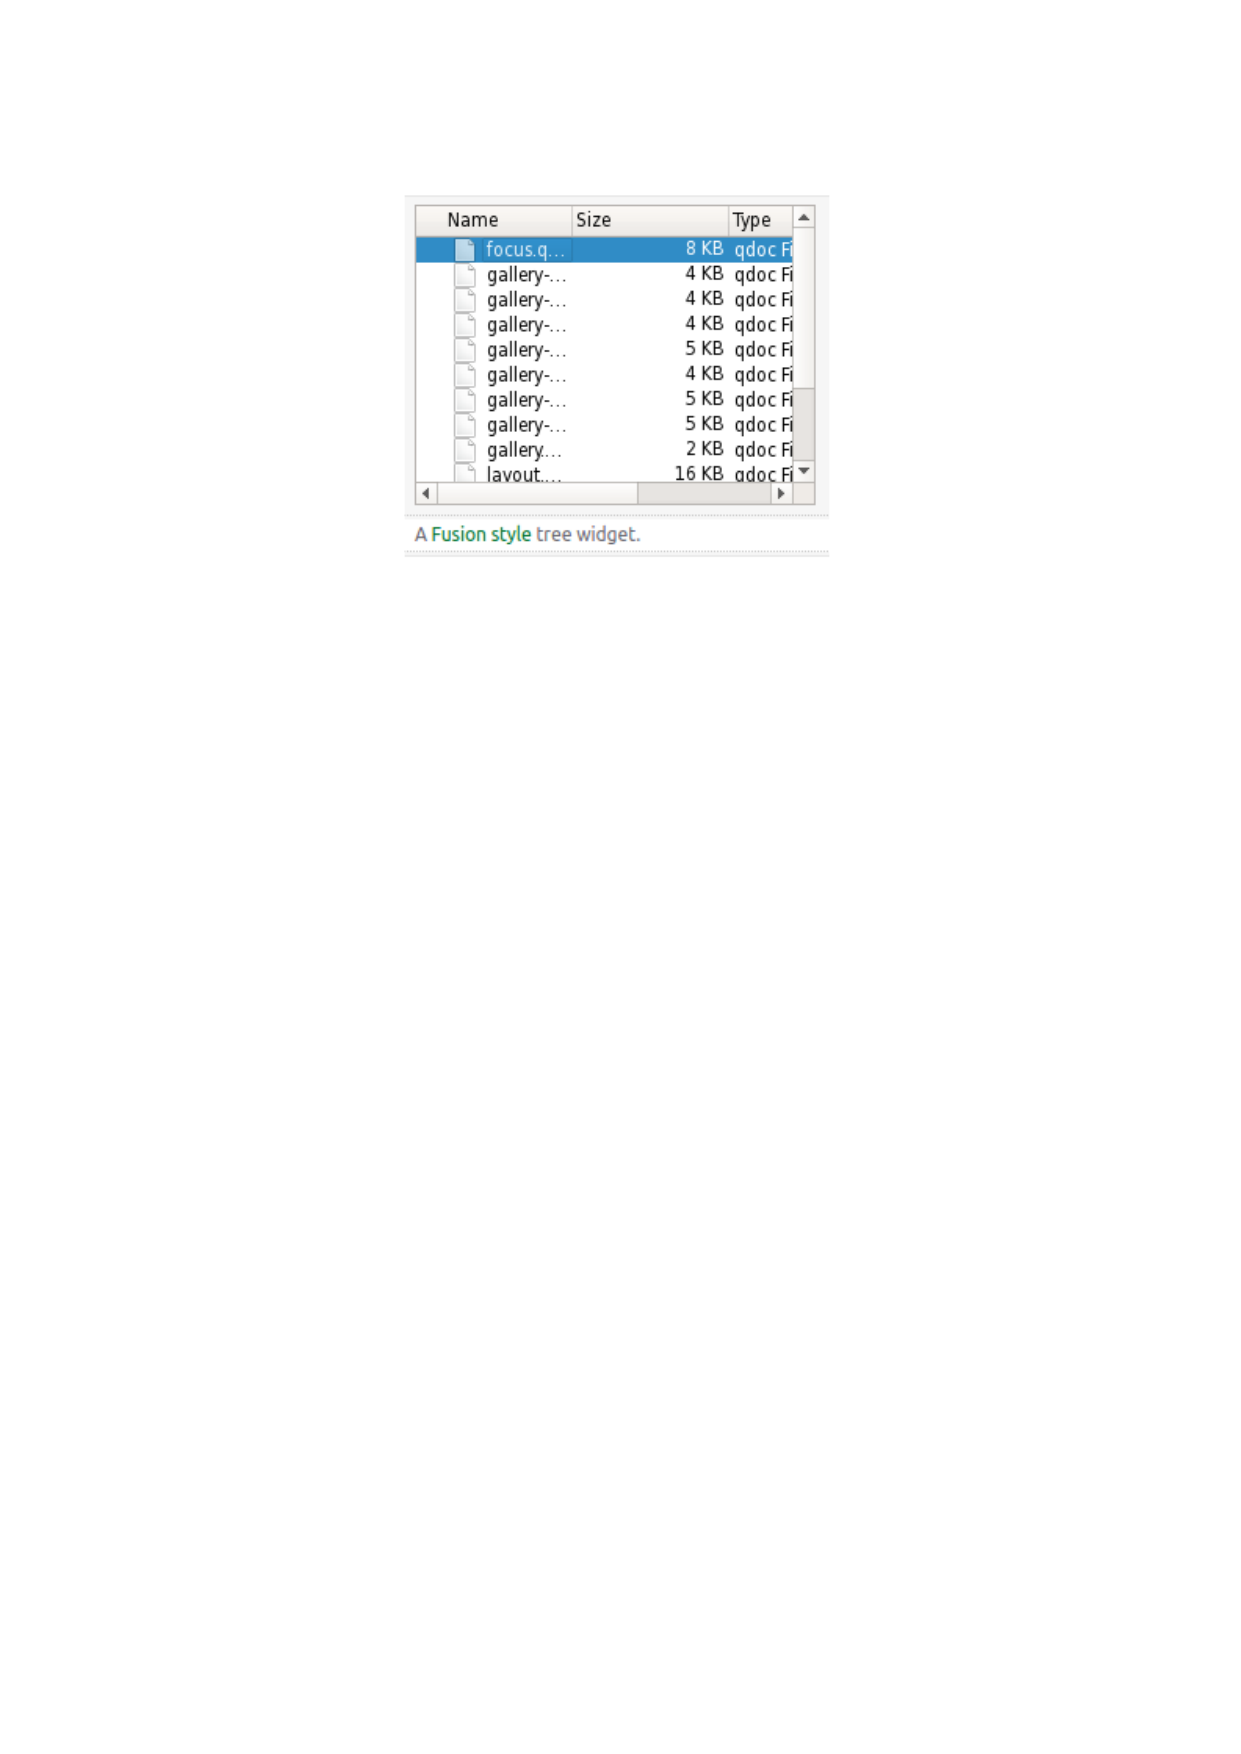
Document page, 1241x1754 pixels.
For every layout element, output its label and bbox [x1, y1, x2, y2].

picture [404, 194, 830, 579]
